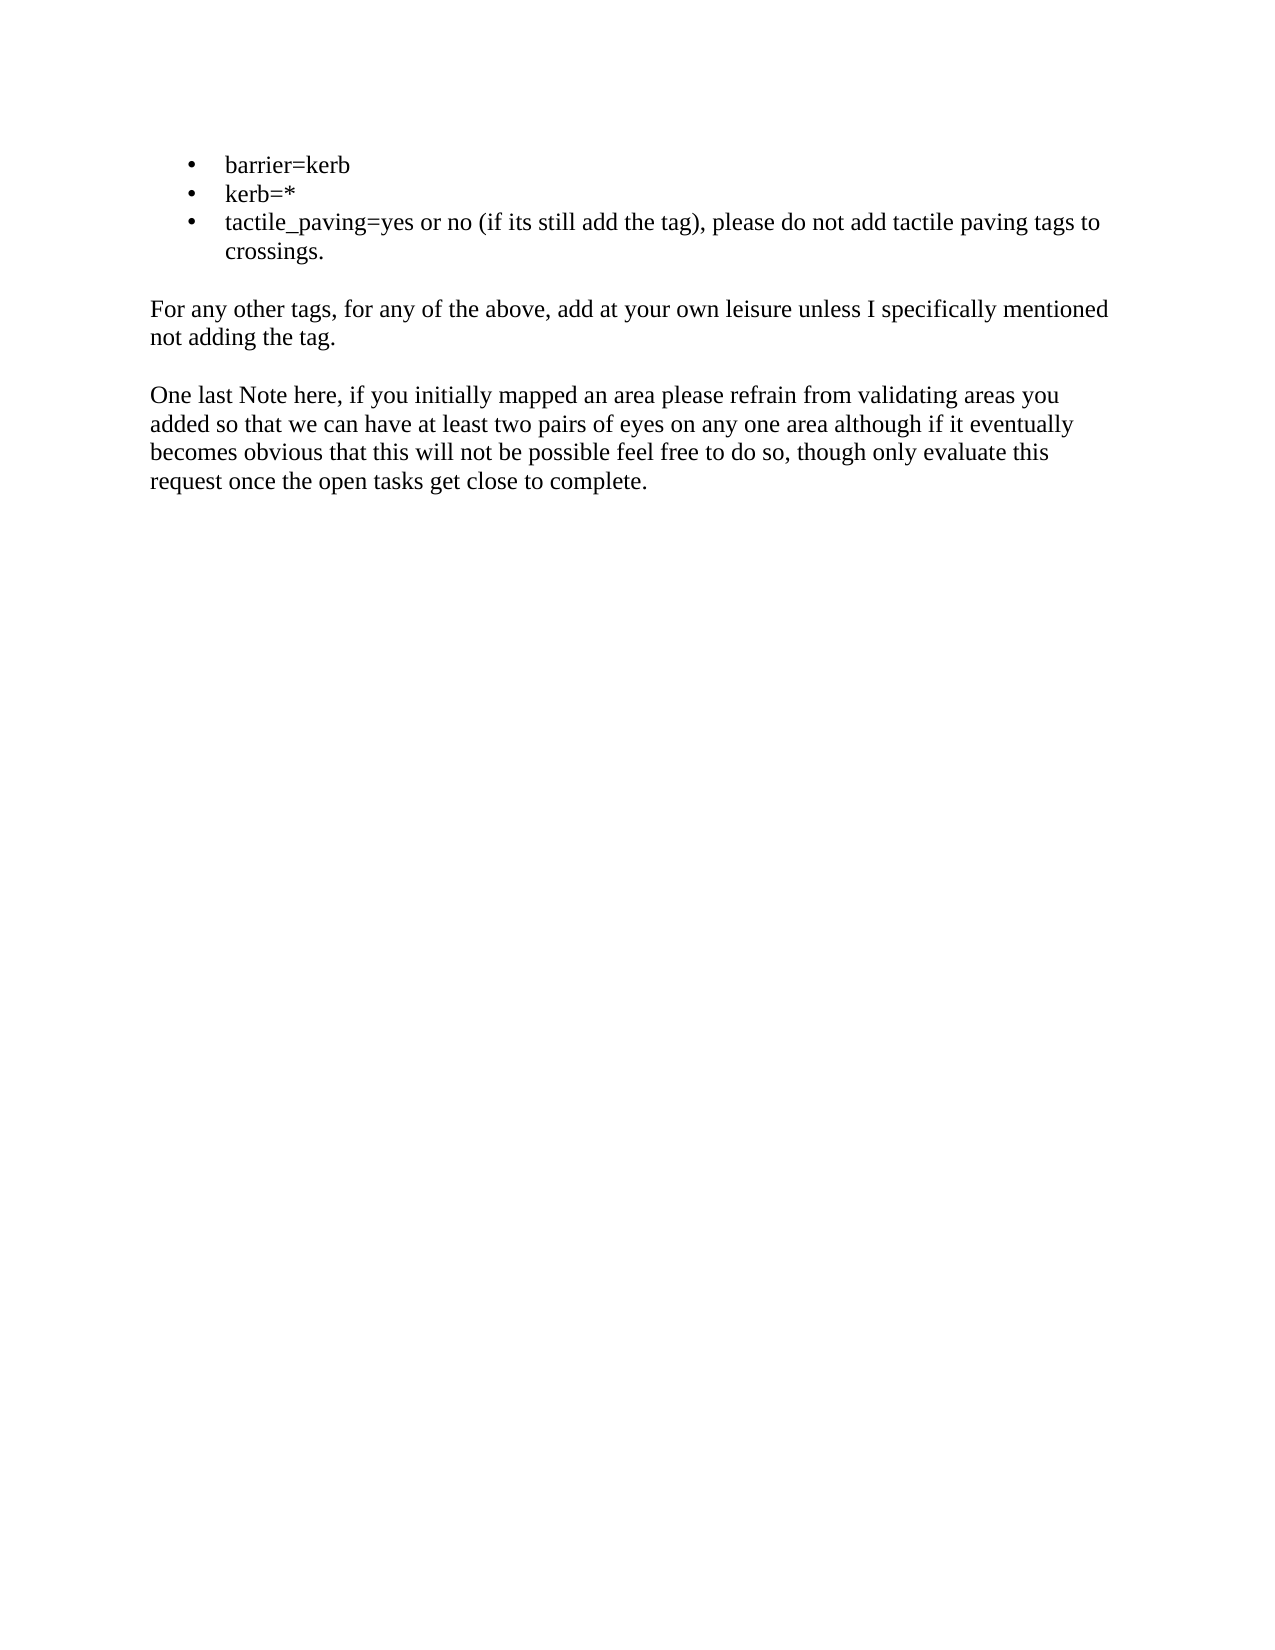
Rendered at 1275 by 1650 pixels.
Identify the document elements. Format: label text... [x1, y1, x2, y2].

text For any other tags, for any of the above, add at your own leisure unless I specifically mentioned not adding the tag. [150, 294, 1125, 351]
list barrier=kerb [187, 150, 1125, 179]
text One last Note here, if you initially mapped an area please refrain from validating areas you added so that we can have at least two pairs of eyes on any one area although if it eventually becomes obvious that this will not be possible feel free to do so, though only evaluate this request once the open tasks get close to complete. [150, 380, 1125, 495]
list kerb=* [187, 179, 1125, 207]
list tactile_paving=yes or no (if its still add the tag), please do not add tactile paving tags to crossings. [187, 207, 1125, 265]
